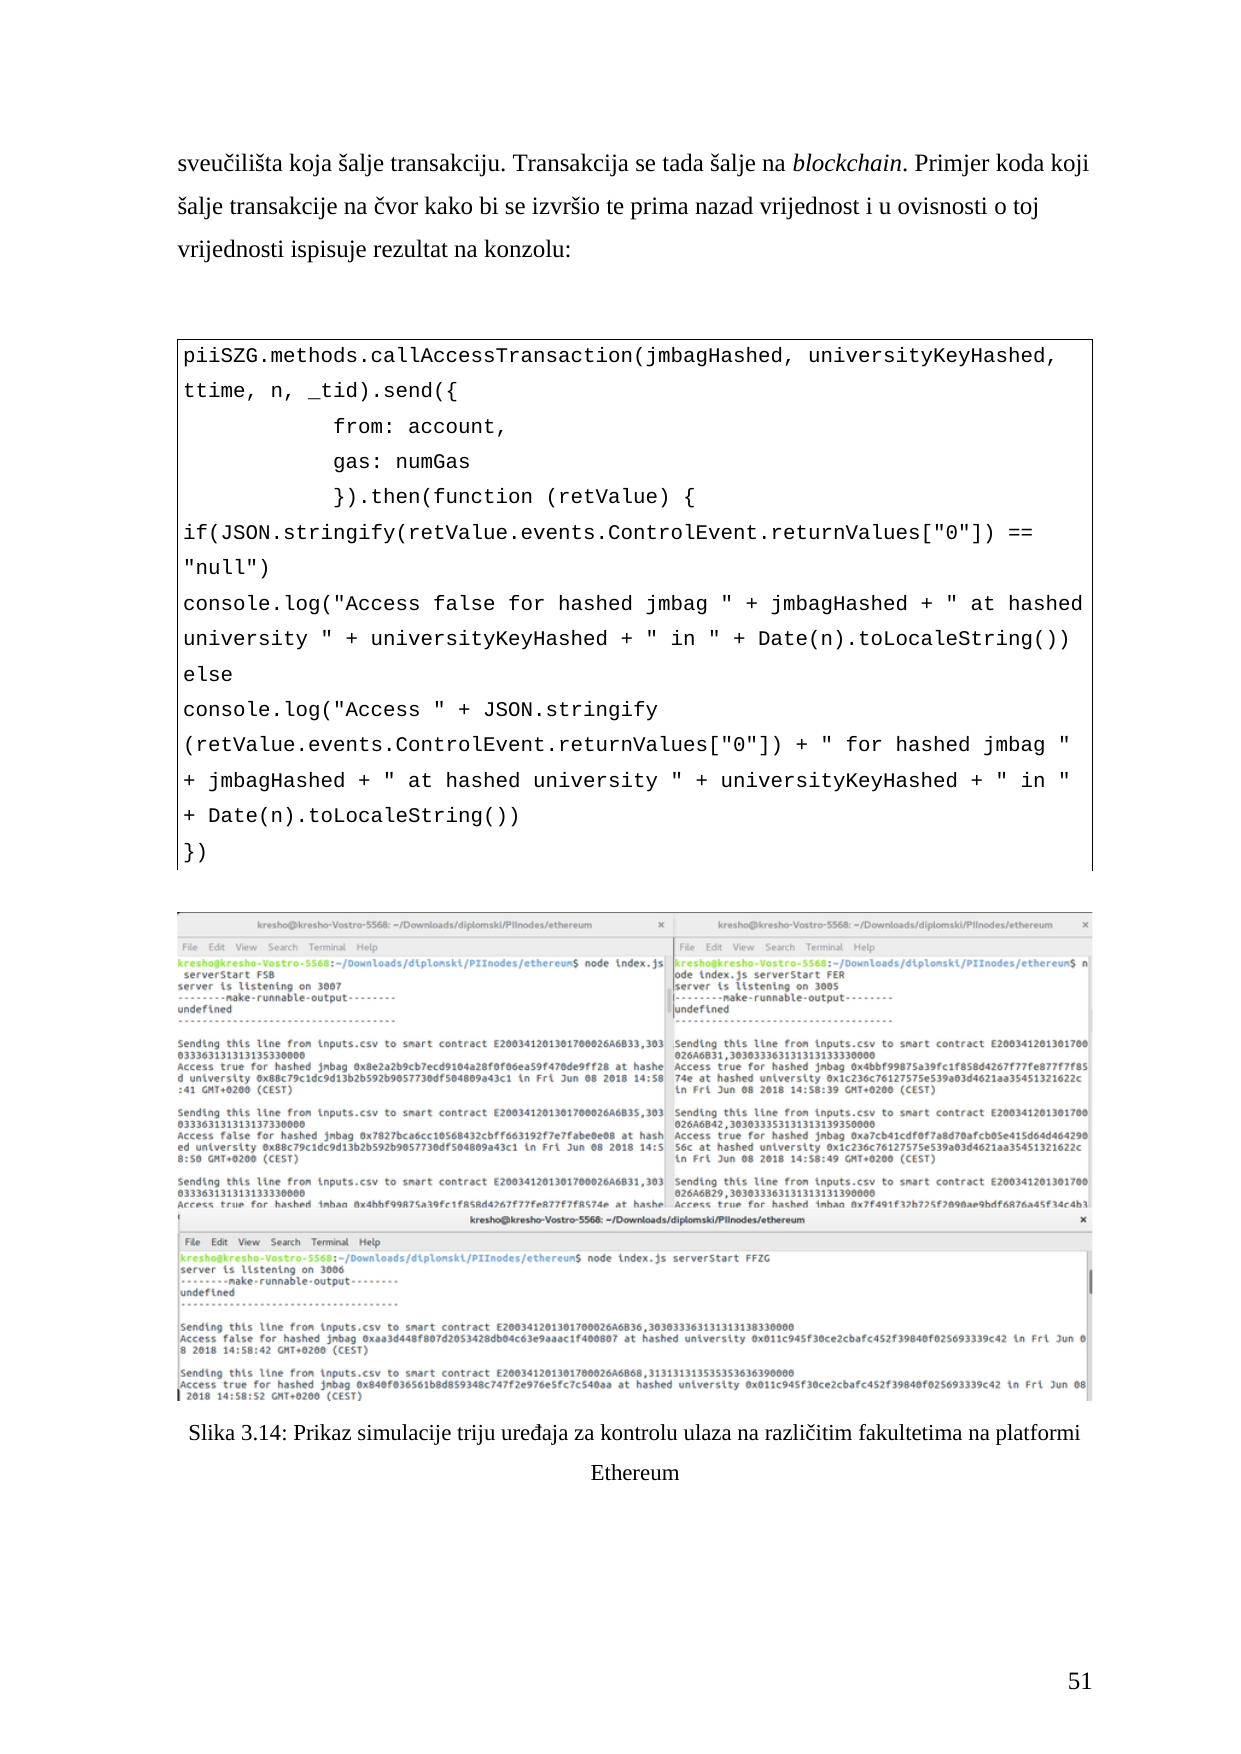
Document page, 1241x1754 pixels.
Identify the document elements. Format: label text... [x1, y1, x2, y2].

picture [177, 912, 1093, 1401]
table_header piiSZG.methods.callAccessTransaction(jmbagHashed, universityKeyHashed, ttime, n, _tid).send({ from: account, gas: numGas }).then(function (retValue) { if(JSON.stringify(retValue.events.ControlEvent.returnValues["0"]) == "null") console.log("Access false for hashed jmbag " + jmbagHashed + " at hashed university " + universityKeyHashed + " in " + Date(n).toLocaleString()) else console.log("Access " + JSON.stringify (retValue.events.ControlEvent.returnValues["0"]) + " for hashed jmbag " + jmbagHashed + " at hashed university " + universityKeyHashed + " in " + Date(n).toLocaleString()) }) [178, 340, 1092, 870]
text [177, 883, 1092, 912]
text Slika 3.14: Prikaz simulacije triju uređaja za kontrolu ulaza na različitim fakultetima na platformi Ethereum [177, 1401, 1092, 1485]
text sveučilišta koja šalje transakciju. Transakcija se tada šalje na blockchain. Primjer koda koji šalje transakcije na čvor kako bi se izvršio te prima nazad vrijednost i u ovisnosti o toj vrijednosti ispisuje rezultat na konzolu: [177, 148, 1092, 263]
